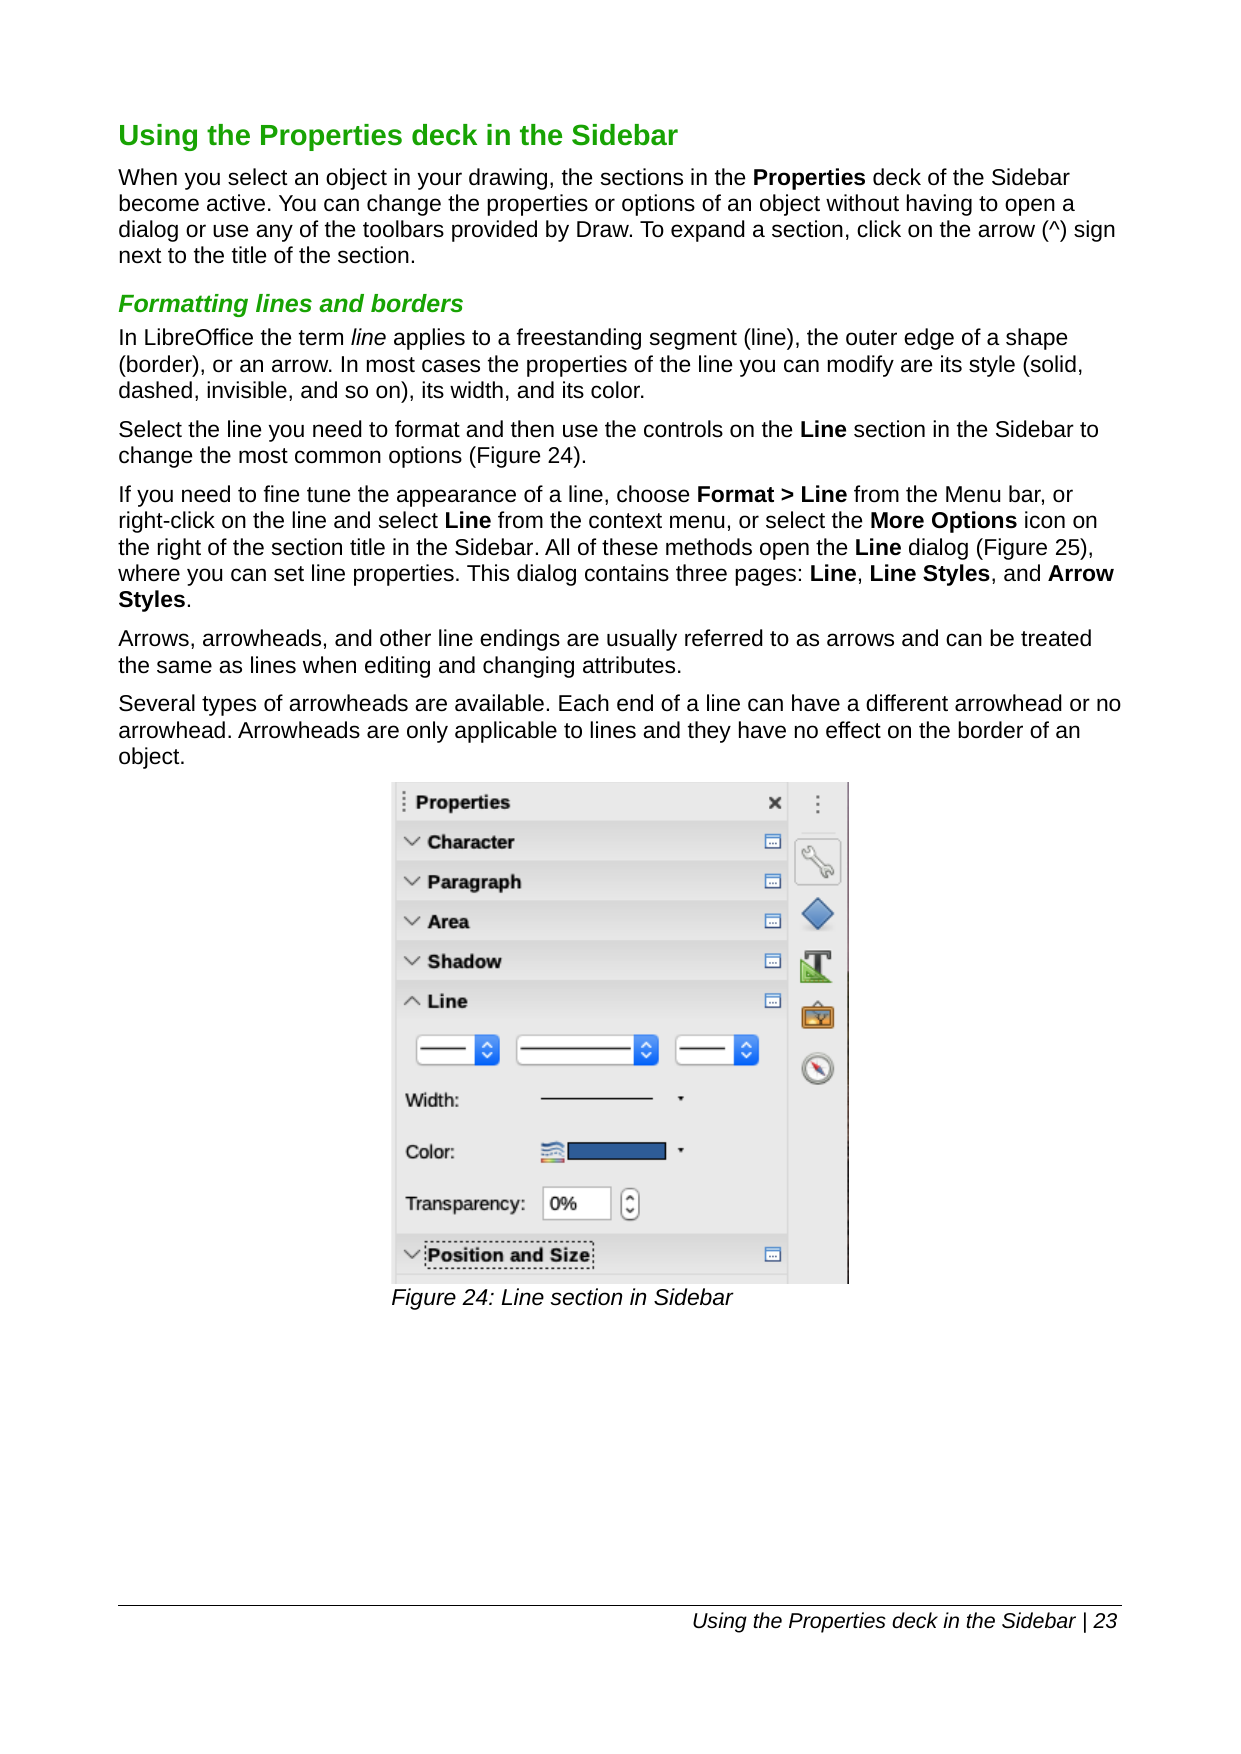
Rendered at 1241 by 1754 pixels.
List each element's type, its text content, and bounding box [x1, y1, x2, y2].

picture [391, 782, 849, 1284]
subtitle Formatting lines and borders [118, 289, 1122, 318]
text Arrows, arrowheads, and other line endings are usually referred to as arrows and can be treated the same as lines when editing and changing attributes. [118, 625, 1122, 678]
text Select the line you need to format and then use the controls on the Line section in the Sidebar to change the most common options (Figure 24). [118, 416, 1122, 468]
text Figure 24: Line section in Sidebar [391, 1284, 849, 1310]
text Several types of arrowheads are available. Each end of a line can have a different arrowhead or no arrowhead. Arrowheads are only applicable to lines and they have no effect on the border of an object. [118, 690, 1122, 769]
text When you select an object in your drawing, the sections in the Properties deck of the Sidebar become active. You can change the properties or options of an object without having to open a dialog or use any of the toolbars provided by Draw. To expand a section, click on the arrow (^) sign next to the title of the section. [118, 163, 1122, 269]
text In LibreOffice the term line applies to a freestanding segment (line), the outer edge of a shape (border), or an arrow. In most cases the properties of the line you can modify are its style (solid, dashed, invisible, and so on), its width, and its color. [118, 324, 1122, 403]
text If you need to fine tune the appearance of a line, choose Format > Line from the Menu bar, or right-click on the line and select Line from the context menu, or select the More Options icon on the right of the section title in the Sidebar. All of these methods open the Line dialog (Figure 25), where you can set line properties. This dialog contains three pages: Line, Line Styles, and Arrow Styles. [118, 481, 1122, 613]
subtitle Using the Properties deck in the Sidebar [118, 118, 1122, 152]
